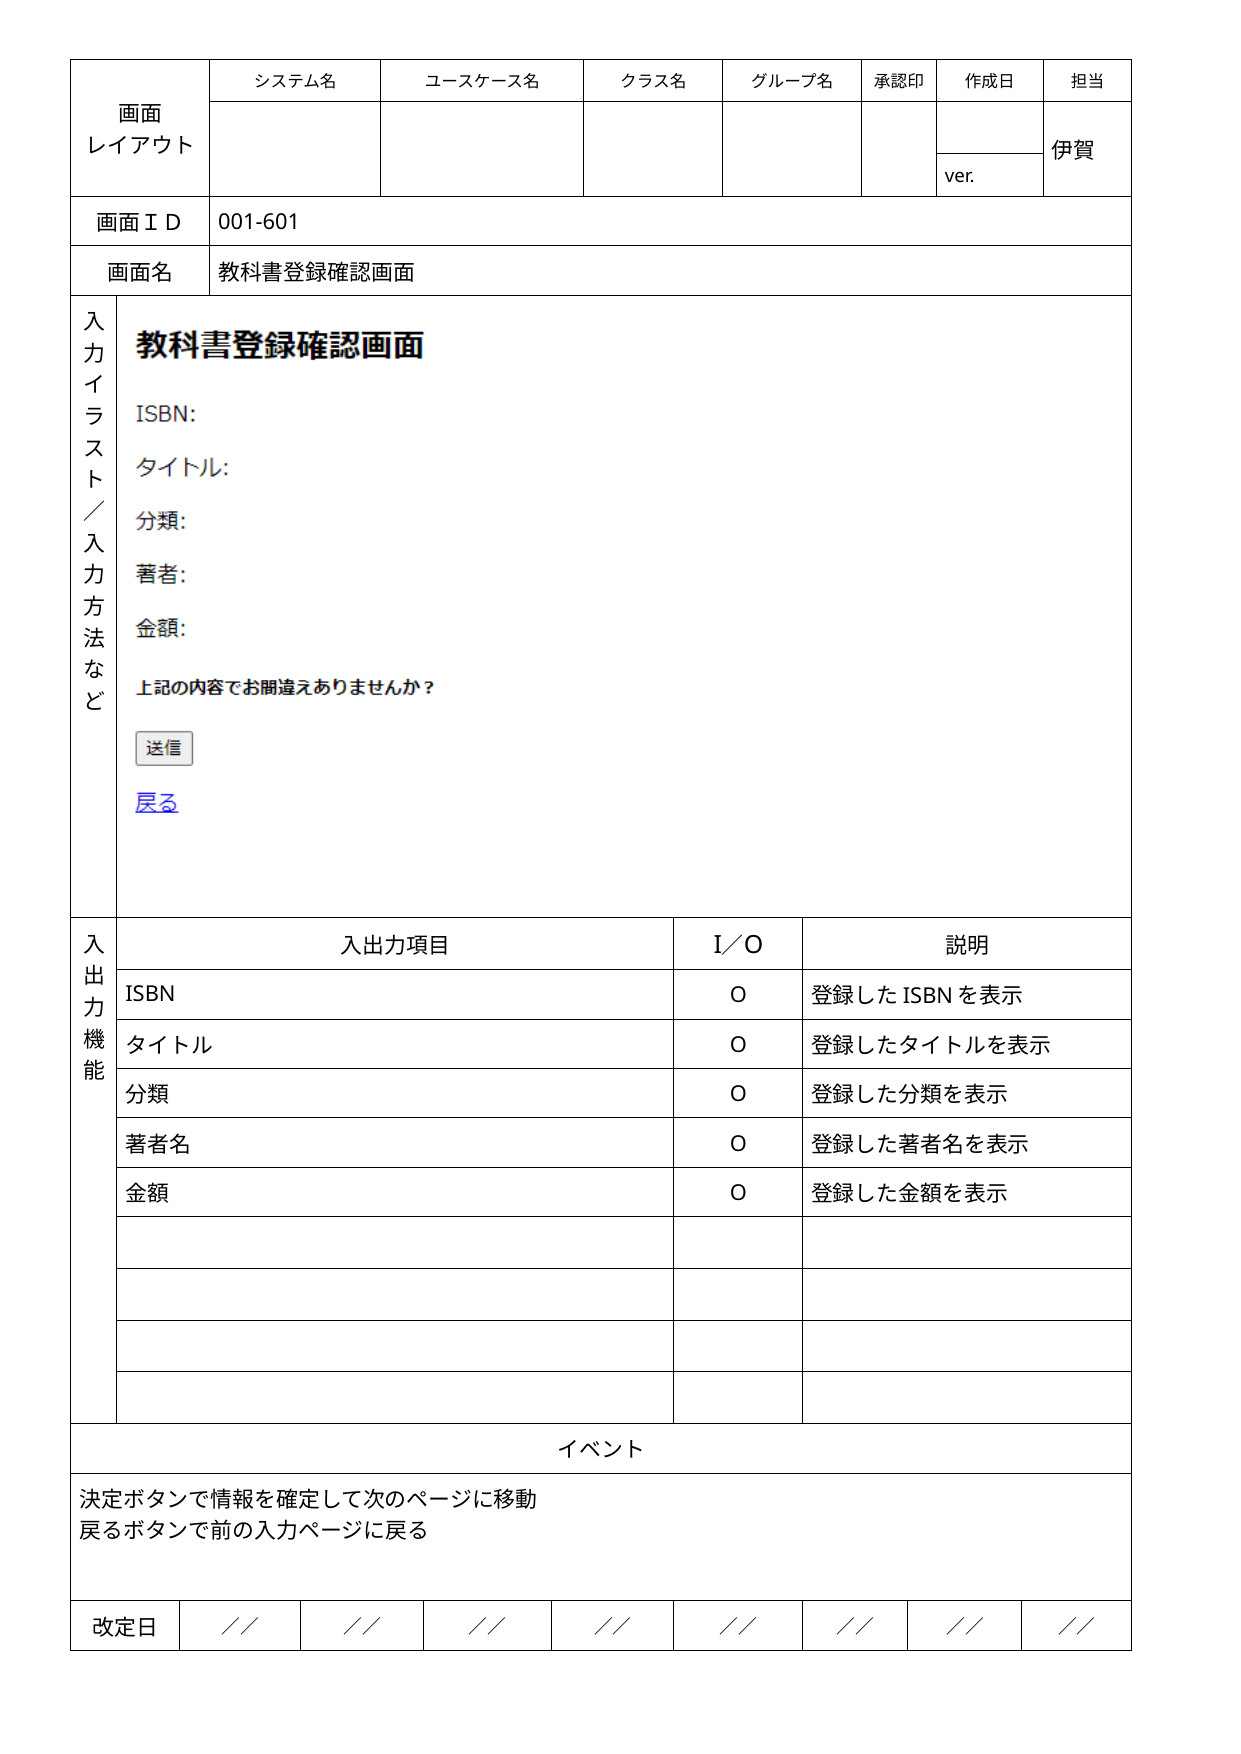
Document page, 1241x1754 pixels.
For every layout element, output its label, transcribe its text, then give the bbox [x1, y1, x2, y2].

table_cell [803, 1372, 1131, 1423]
table_cell 決定ボタンで情報を確定して次のページに移動 戻るボタンで前の入力ページに戻る [71, 1474, 1131, 1600]
table_cell [803, 1269, 1131, 1319]
table_header 画面 レイアウト [71, 60, 209, 196]
table_cell 001-601 [210, 197, 1131, 245]
table_cell ／／ [180, 1601, 300, 1650]
table_cell 分類 [117, 1069, 673, 1117]
table_header ユースケース名 [381, 60, 583, 101]
table_cell [381, 102, 583, 196]
table_cell 登録した金額を表示 [803, 1168, 1131, 1216]
table_cell 画面ＩＤ [71, 197, 209, 245]
table_cell ／／ [908, 1601, 1021, 1650]
table_cell [937, 102, 1043, 153]
table_cell [117, 1269, 673, 1319]
table_cell ／／ [424, 1601, 551, 1650]
table_cell [117, 1321, 673, 1371]
table_cell [862, 102, 936, 196]
table_cell イベント [71, 1424, 1131, 1472]
table_cell 登録した分類を表示 [803, 1069, 1131, 1117]
table_cell ／／ [803, 1601, 907, 1650]
table_cell [117, 296, 1131, 917]
table_cell ／／ [674, 1601, 802, 1650]
table_cell 入力イラスト／入力方法など [71, 296, 116, 917]
table_cell 入出力機能 [71, 918, 116, 1423]
table_cell [584, 102, 722, 196]
table_cell 登録したタイトルを表示 [803, 1020, 1131, 1068]
table_header グループ名 [723, 60, 861, 101]
table_cell [117, 1372, 673, 1423]
table_cell ／／ [1022, 1601, 1131, 1650]
table_cell タイトル [117, 1020, 673, 1068]
table_cell 説明 [803, 918, 1131, 969]
table_cell [674, 1269, 802, 1319]
table_header クラス名 [584, 60, 722, 101]
table_header 作成日 [937, 60, 1043, 101]
table_header 担当 [1044, 60, 1131, 101]
table_cell 入出力項目 [117, 918, 673, 969]
table_cell ISBN [117, 970, 673, 1018]
table_cell O [674, 1118, 802, 1167]
table_cell [117, 1217, 673, 1268]
table_cell O [674, 970, 802, 1018]
table_cell O [674, 1168, 802, 1216]
table_cell [674, 1217, 802, 1268]
table_cell O [674, 1069, 802, 1117]
table_cell [674, 1321, 802, 1371]
table_cell ／／ [301, 1601, 423, 1650]
table_cell 登録したISBNを表示 [803, 970, 1131, 1018]
table_cell ver. [937, 154, 1043, 196]
table_cell [674, 1372, 802, 1423]
table_cell 登録した著者名を表示 [803, 1118, 1131, 1167]
table_cell 画面名 [71, 246, 209, 295]
table_cell O [674, 1020, 802, 1068]
table_cell 金額 [117, 1168, 673, 1216]
table_cell [210, 102, 380, 196]
table_cell [803, 1217, 1131, 1268]
table_header 承認印 [862, 60, 936, 101]
table_cell 教科書登録確認画面 [210, 246, 1131, 295]
table_cell [803, 1321, 1131, 1371]
table_cell 伊賀 [1044, 102, 1131, 196]
table_cell 著者名 [117, 1118, 673, 1167]
table_cell 改定日 [71, 1601, 179, 1650]
table_header システム名 [210, 60, 380, 101]
table_cell ／／ [552, 1601, 673, 1650]
table_cell [723, 102, 861, 196]
table_cell I／O [674, 918, 802, 969]
